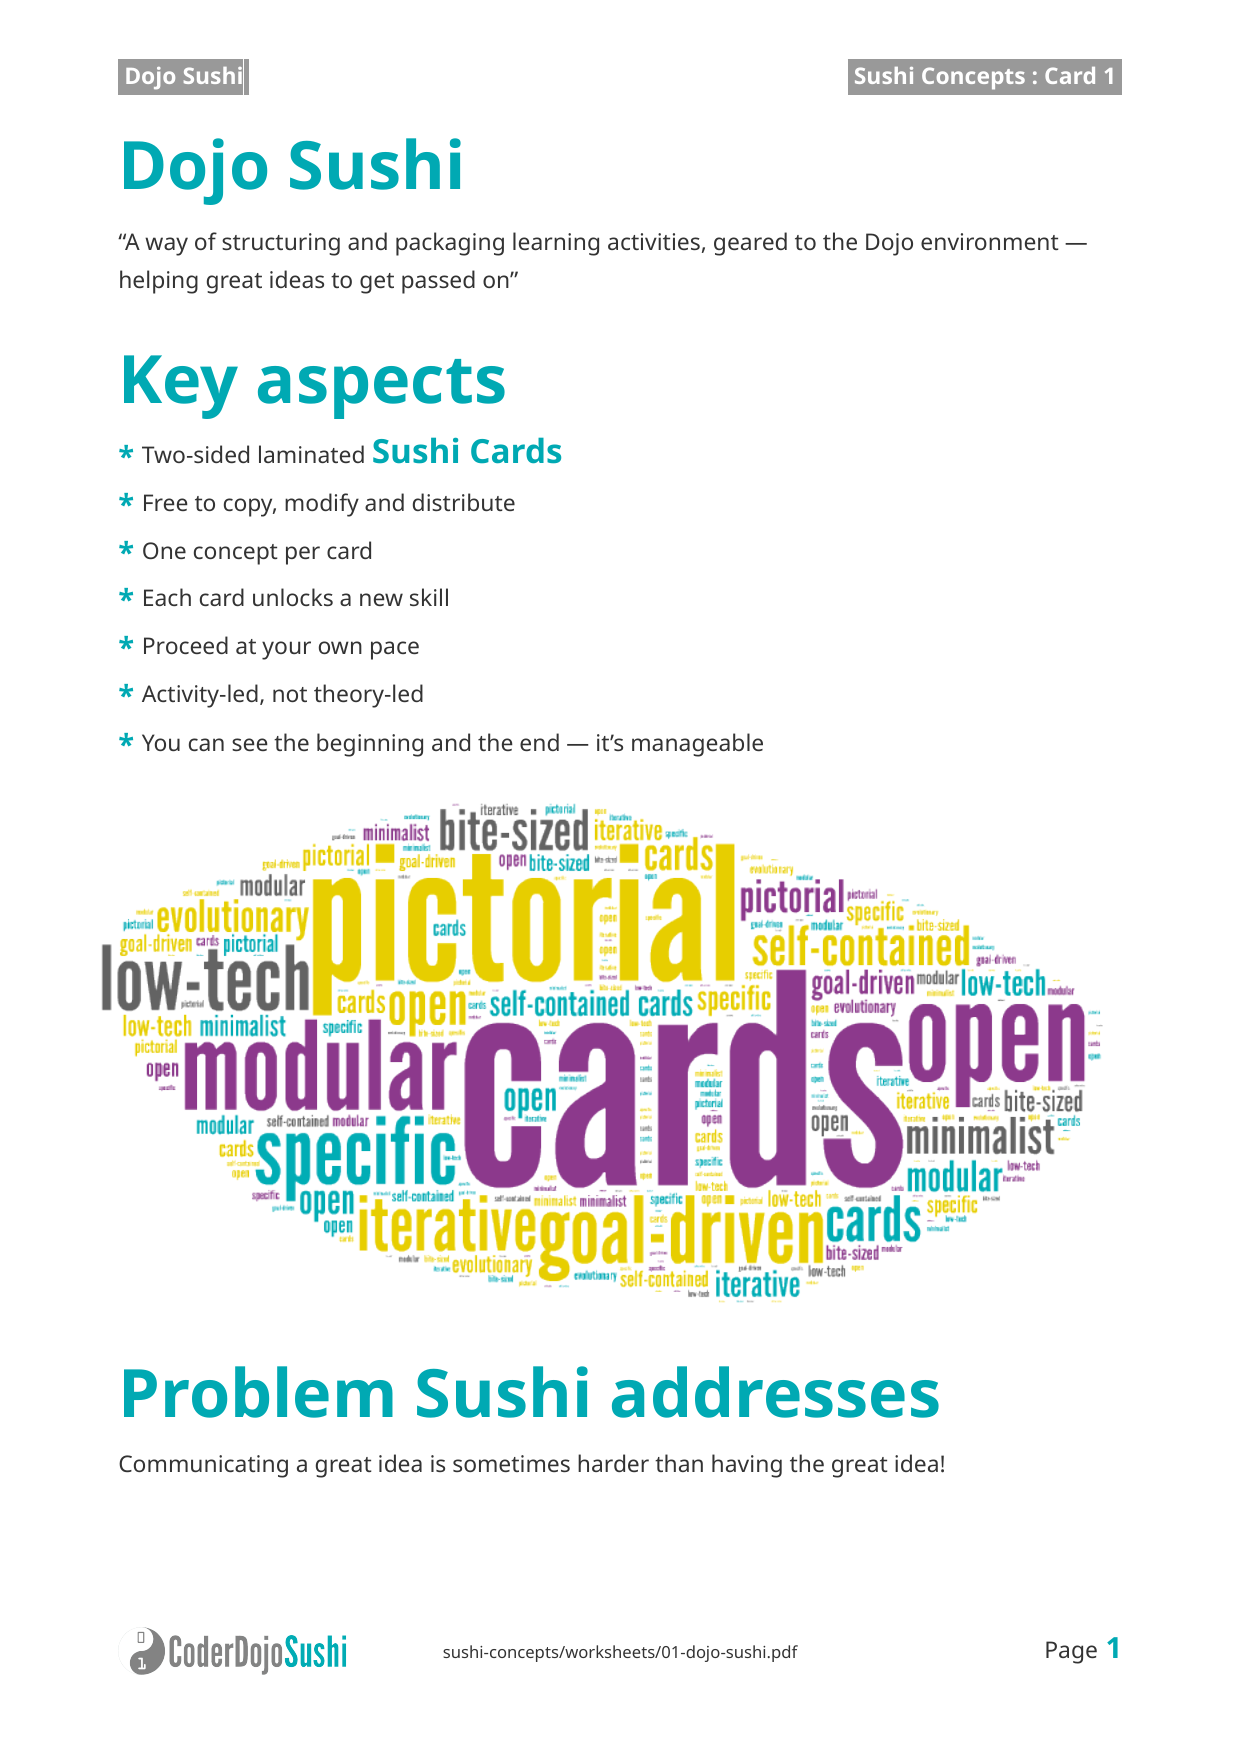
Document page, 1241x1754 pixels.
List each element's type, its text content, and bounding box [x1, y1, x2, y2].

text * Two-sided laminated Sushi Cards [118, 435, 1122, 471]
text * Free to copy, modify and distribute [118, 483, 1122, 518]
text * Proceed at your own pace [118, 626, 1122, 662]
picture [118, 1627, 347, 1675]
subtitle Key aspects [118, 332, 1122, 423]
text * Each card unlocks a new skill [118, 578, 1122, 614]
text * You can see the beginning and the end — it’s manageable [118, 720, 1122, 759]
text Problem Sushi addresses [118, 1364, 1122, 1431]
text “A way of structuring and packaging learning activities, geared to the Dojo environment — helping great ideas to get passed on” [118, 219, 1122, 296]
picture [64, 790, 1131, 1316]
text Communicating a great idea is sometimes harder than having the great idea! [118, 1442, 1122, 1480]
text * Activity-led, not theory-led [118, 674, 1122, 709]
subtitle Dojo Sushi [118, 118, 1122, 209]
text * One concept per card [118, 531, 1122, 566]
